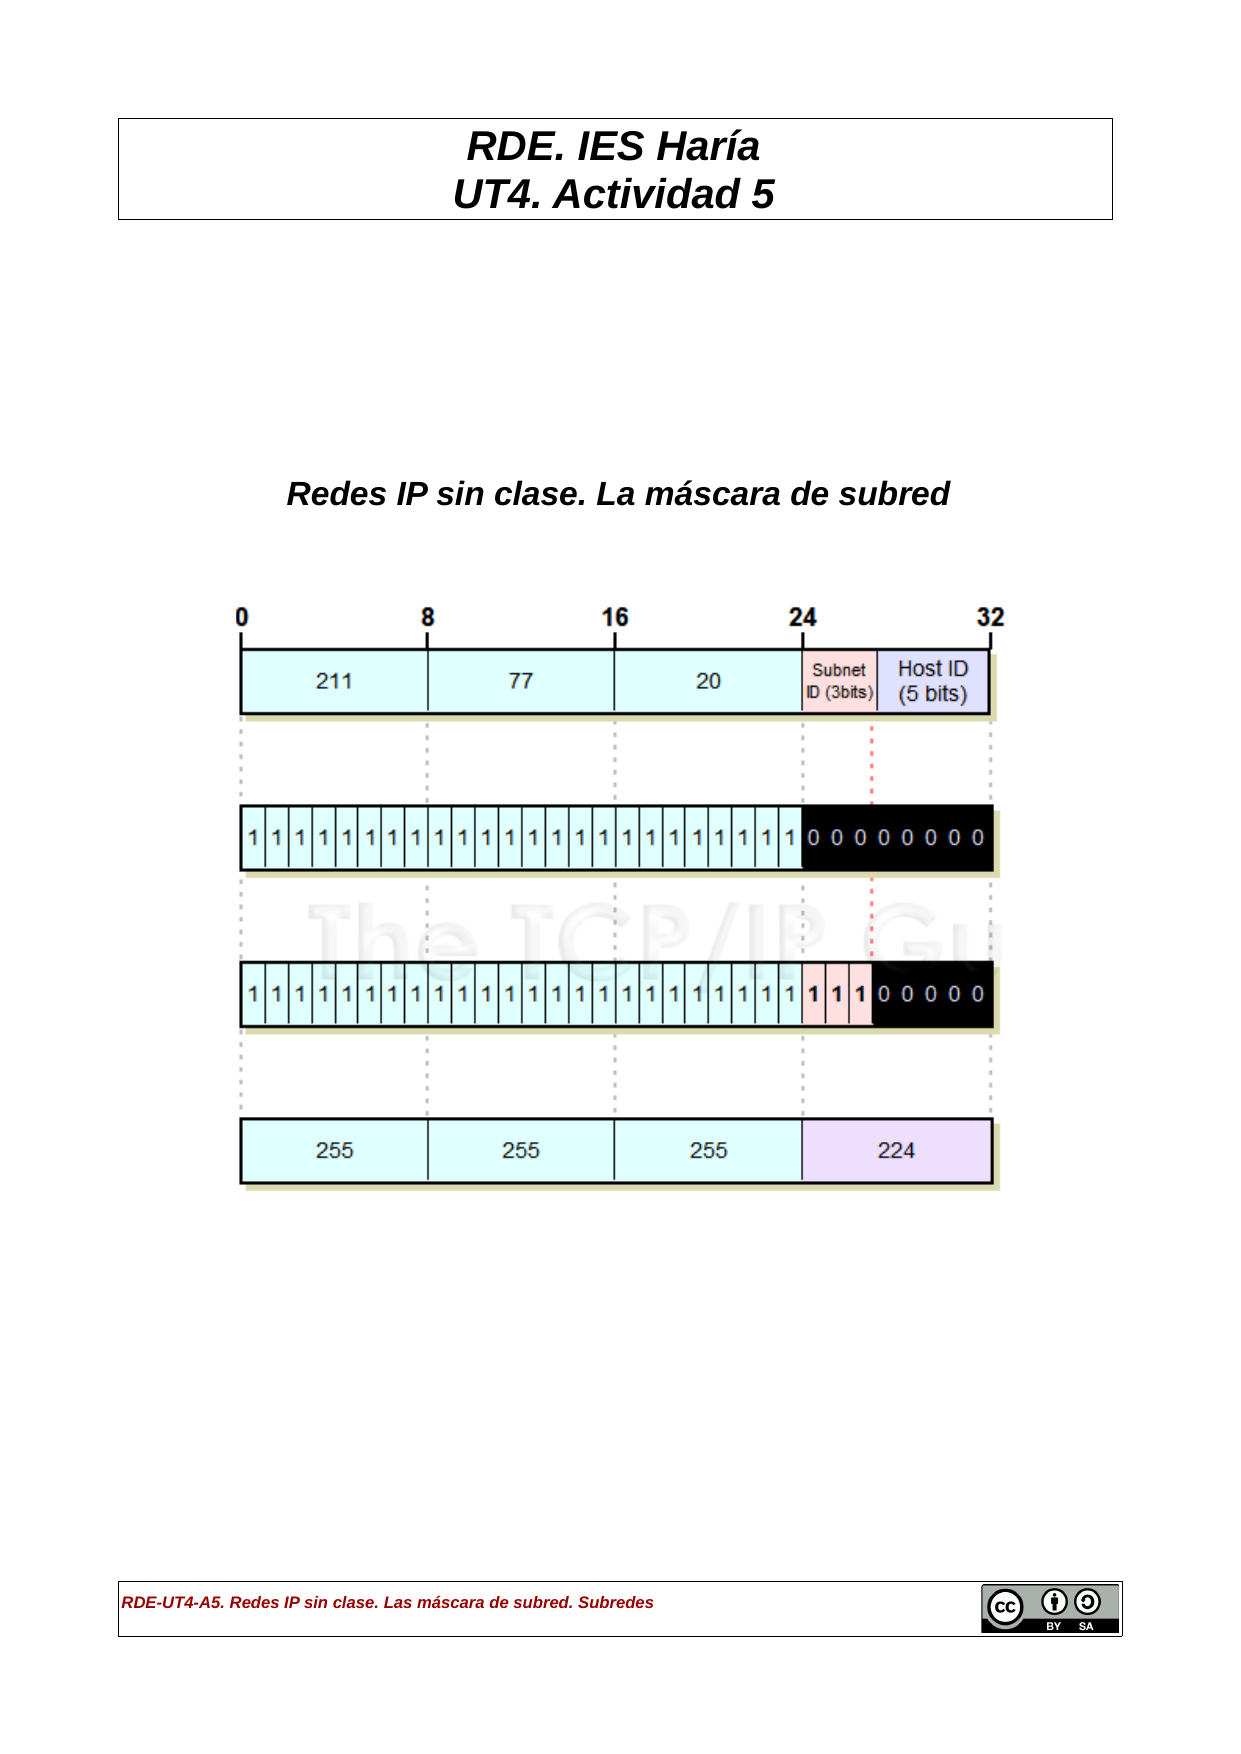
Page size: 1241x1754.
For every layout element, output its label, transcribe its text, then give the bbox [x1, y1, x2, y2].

text RDE. IES Haría [119, 119, 1112, 166]
subtitle Redes IP sin clase. La máscara de subred [118, 474, 1122, 512]
text UT4. Actividad 5 [119, 166, 1112, 219]
picture [235, 595, 1005, 1213]
picture [981, 1584, 1119, 1633]
